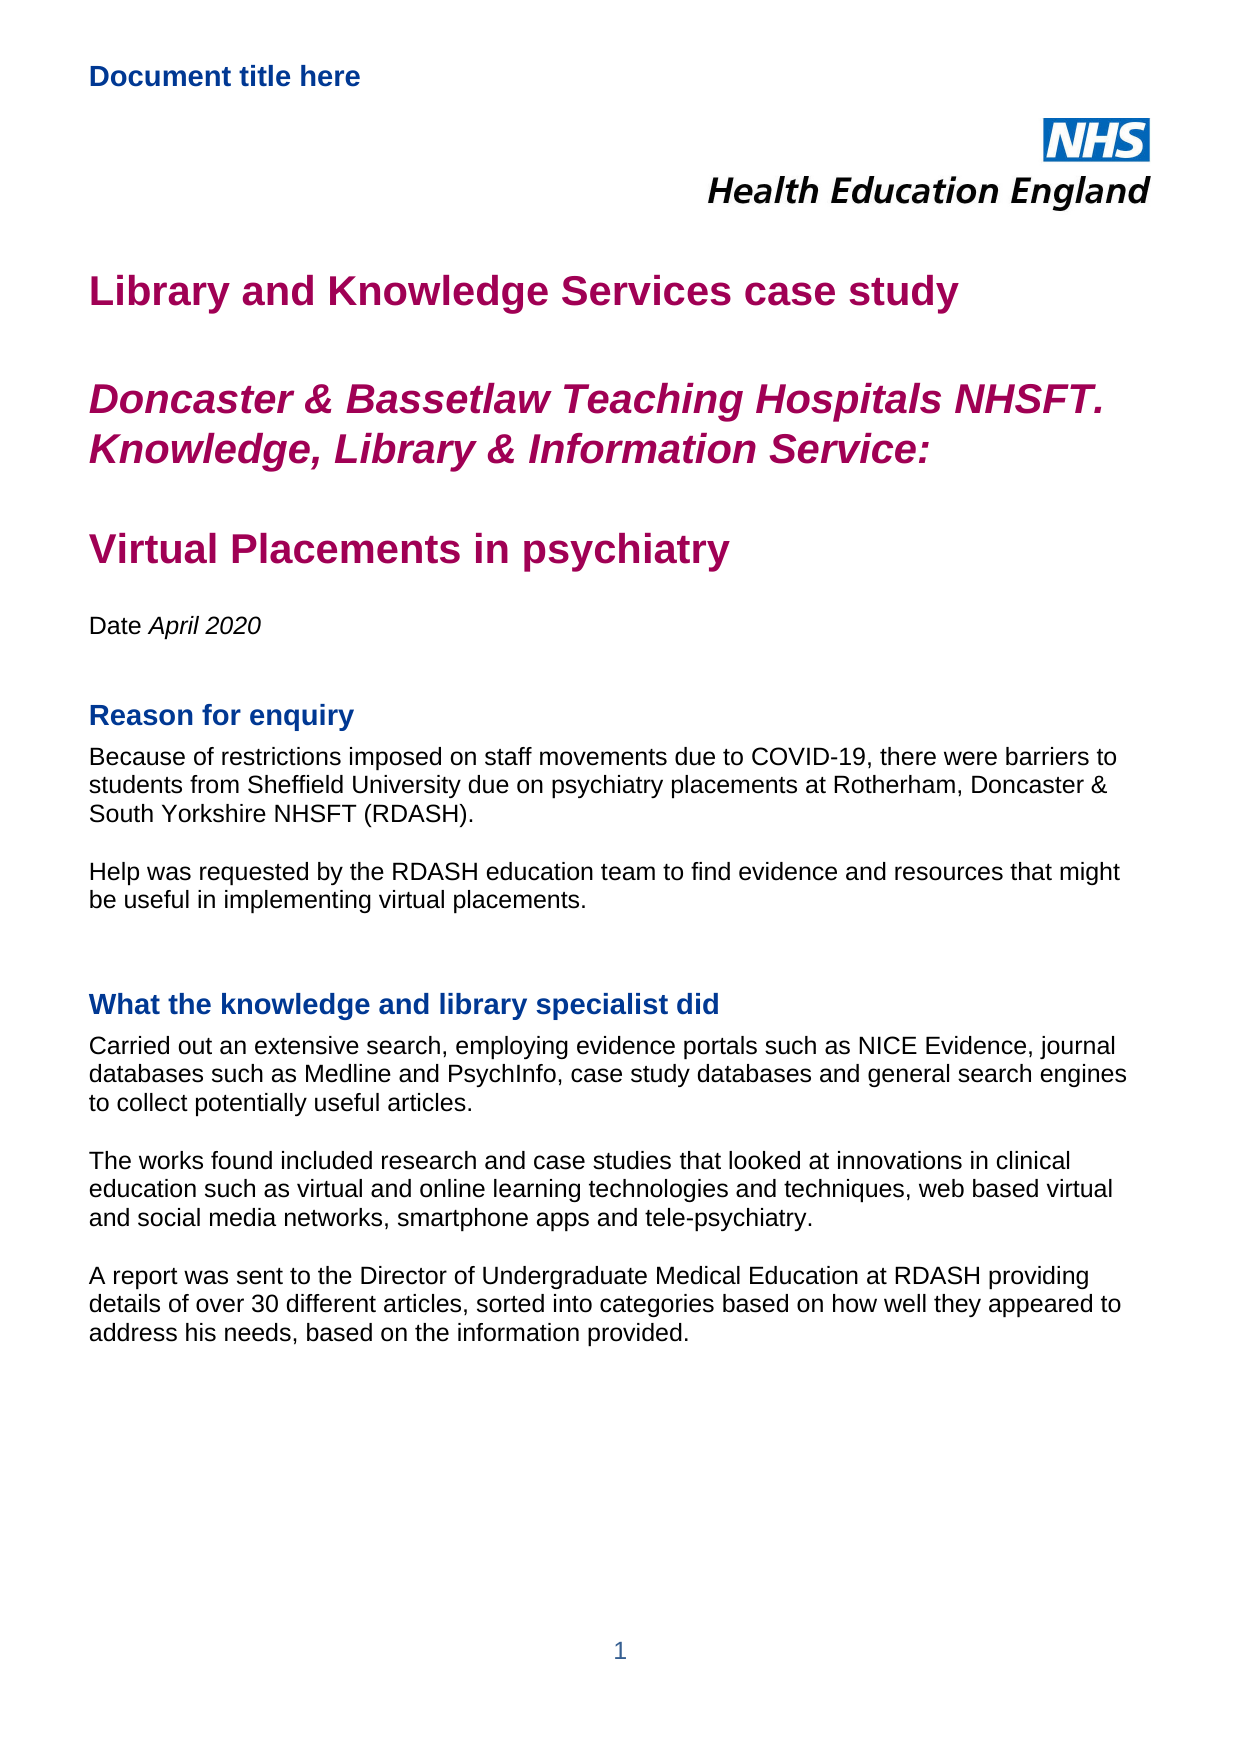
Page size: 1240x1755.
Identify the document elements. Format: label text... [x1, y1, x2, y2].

subtitle What the knowledge and library specialist did [89, 987, 1151, 1020]
text Carried out an extensive search, employing evidence portals such as NICE Evidence, journal databases such as Medline and PsychInfo, case study databases and general search engines to collect potentially useful articles. [89, 1031, 1151, 1117]
subtitle Virtual Placements in psychiatry [89, 524, 1151, 572]
subtitle Library and Knowledge Services case study [89, 267, 1151, 315]
subtitle Reason for enquiry [89, 698, 1151, 731]
subtitle Doncaster & Bassetlaw Teaching Hospitals NHSFT. Knowledge, Library & Information Service: [89, 367, 1151, 472]
text Help was requested by the RDASH education team to find evidence and resources that might be useful in implementing virtual placements. [89, 857, 1151, 914]
text The works found included research and case studies that looked at innovations in clinical education such as virtual and online learning technologies and techniques, web based virtual and social media networks, smartphone apps and tele-psychiatry. [89, 1146, 1151, 1232]
text A report was sent to the Director of Undergraduate Medical Education at RDASH providing details of over 30 different articles, sorted into categories based on how well they appeared to address his needs, based on the information provided. [89, 1261, 1151, 1347]
text Date April 2020 [89, 611, 1151, 640]
text Because of restrictions imposed on staff movements due to COVID-19, there were barriers to students from Sheffield University due on psychiatry placements at Rotherham, Doncaster & South Yorkshire NHSFT (RDASH). [89, 742, 1151, 828]
